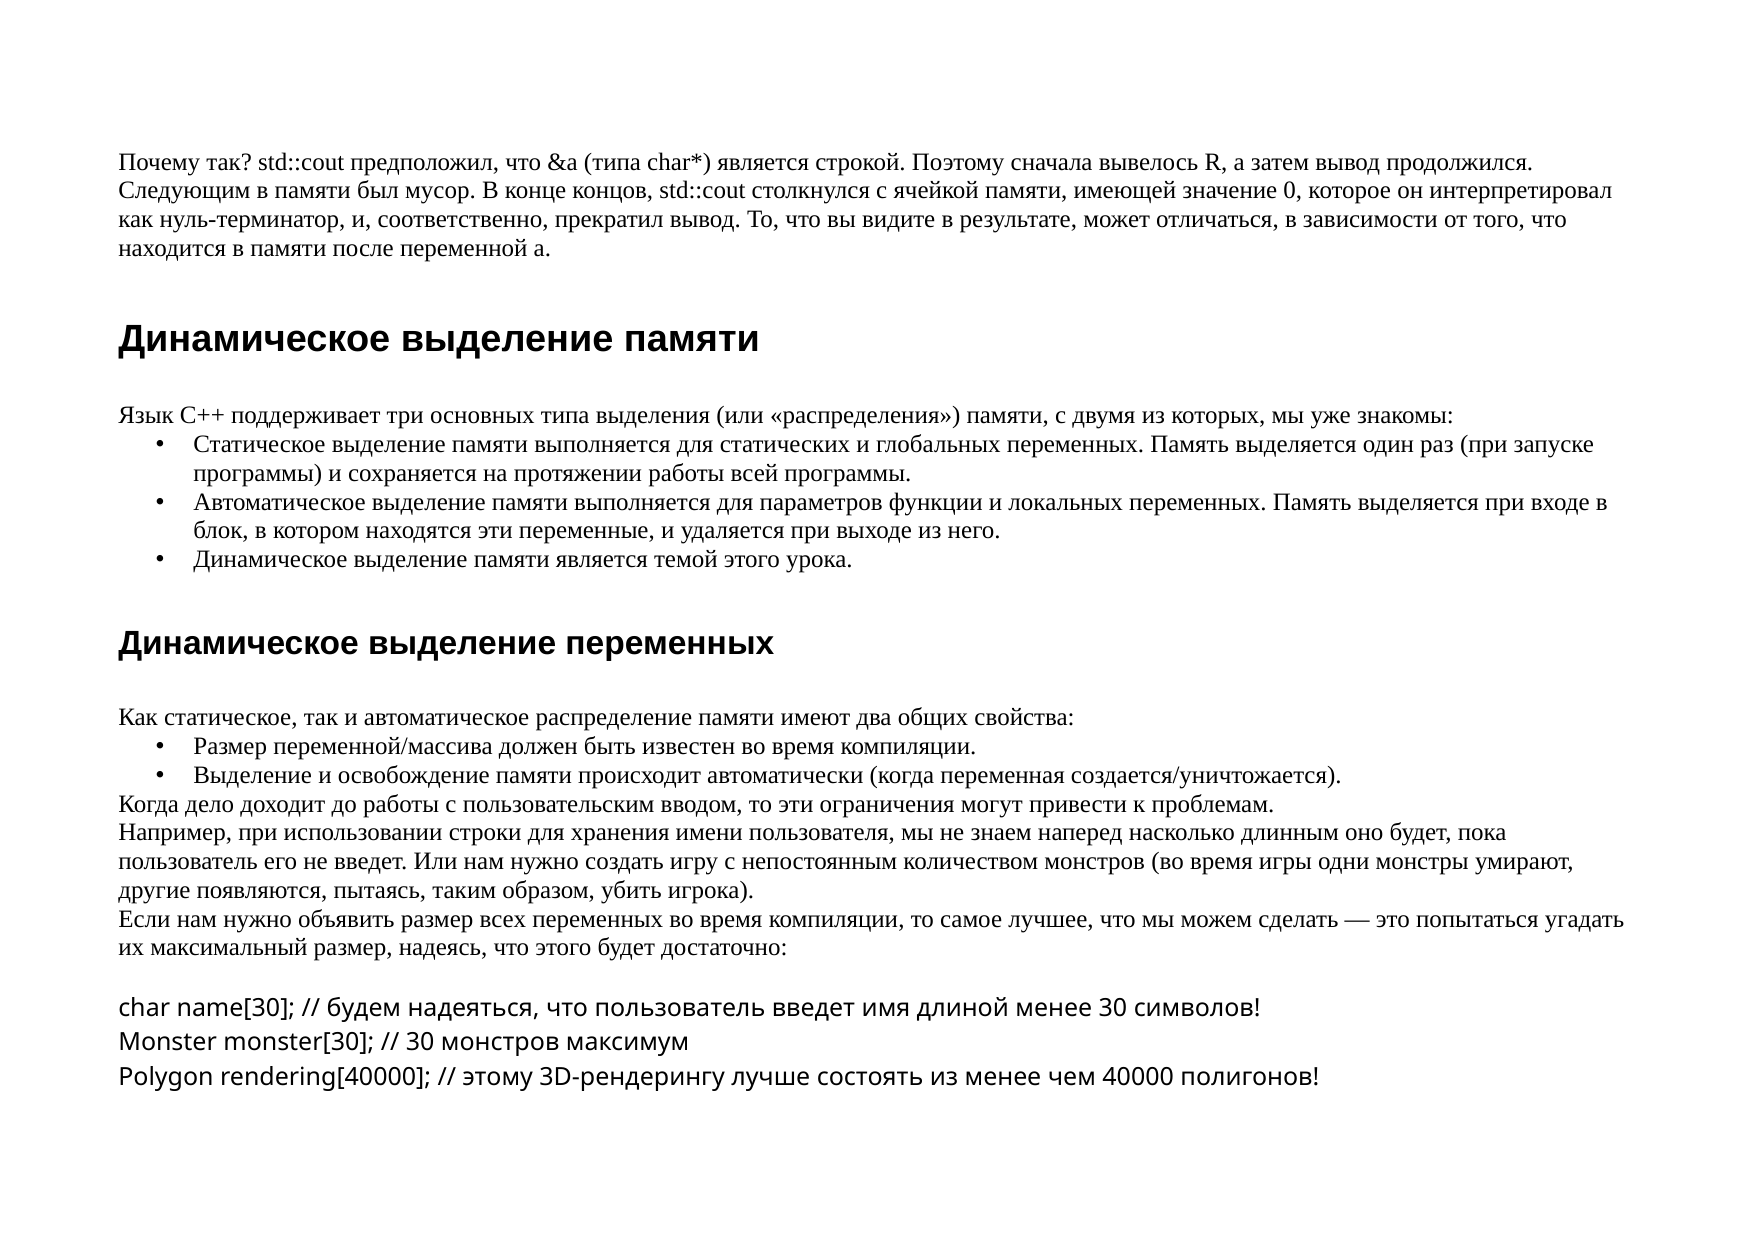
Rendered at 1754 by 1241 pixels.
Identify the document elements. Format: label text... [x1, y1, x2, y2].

text Когда дело доходит до работы с пользовательским вводом, то эти ограничения могут привести к проблемам. [118, 789, 1636, 817]
text Polygon rendering[40000]; // этому 3D-рендерингу лучше состоять из менее чем 40000 полигонов! [118, 1058, 1636, 1092]
list Размер переменной/массива должен быть известен во время компиляции. [156, 731, 1636, 760]
list Статическое выделение памяти выполняется для статических и глобальных переменных. Память выделяется один раз (при запуске программы) и сохраняется на протяжении работы всей программы. [156, 429, 1636, 487]
list Автоматическое выделение памяти выполняется для параметров функции и локальных переменных. Память выделяется при входе в блок, в котором находятся эти переменные, и удаляется при выходе из него. [156, 487, 1636, 544]
list Выделение и освобождение памяти происходит автоматически (когда переменная создается/уничтожается). [156, 760, 1636, 789]
subtitle Динамическое выделение памяти [118, 316, 1636, 359]
text Если нам нужно объявить размер всех переменных во время компиляции, то самое лучшее, что мы можем сделать — это попытаться угадать их максимальный размер, надеясь, что этого будет достаточно: [118, 904, 1636, 961]
subtitle Динамическое выделение переменных [118, 623, 1636, 661]
text Как статическое, так и автоматическое распределение памяти имеют два общих свойства: [118, 702, 1636, 731]
text Почему так? std::cout предположил, что &a (типа char*) является строкой. Поэтому сначала вывелось R, а затем вывод продолжился. Следующим в памяти был мусор. В конце концов, std::cout столкнулся с ячейкой памяти, имеющей значение 0, которое он интерпретировал как нуль-терминатор, и, соответственно, прекратил вывод. То, что вы видите в результате, может отличаться, в зависимости от того, что находится в памяти после переменной a. [118, 147, 1636, 262]
list Динамическое выделение памяти является темой этого урока. [156, 544, 1636, 573]
text char name[30]; // будем надеяться, что пользователь введет имя длиной менее 30 символов! [118, 990, 1636, 1024]
text Monster monster[30]; // 30 монстров максимум [118, 1024, 1636, 1058]
text Например, при использовании строки для хранения имени пользователя, мы не знаем наперед насколько длинным оно будет, пока пользователь его не введет. Или нам нужно создать игру с непостоянным количеством монстров (во время игры одни монстры умирают, другие появляются, пытаясь, таким образом, убить игрока). [118, 817, 1636, 904]
text Язык С++ поддерживает три основных типа выделения (или «распределения») памяти, с двумя из которых, мы уже знакомы: [118, 401, 1636, 429]
